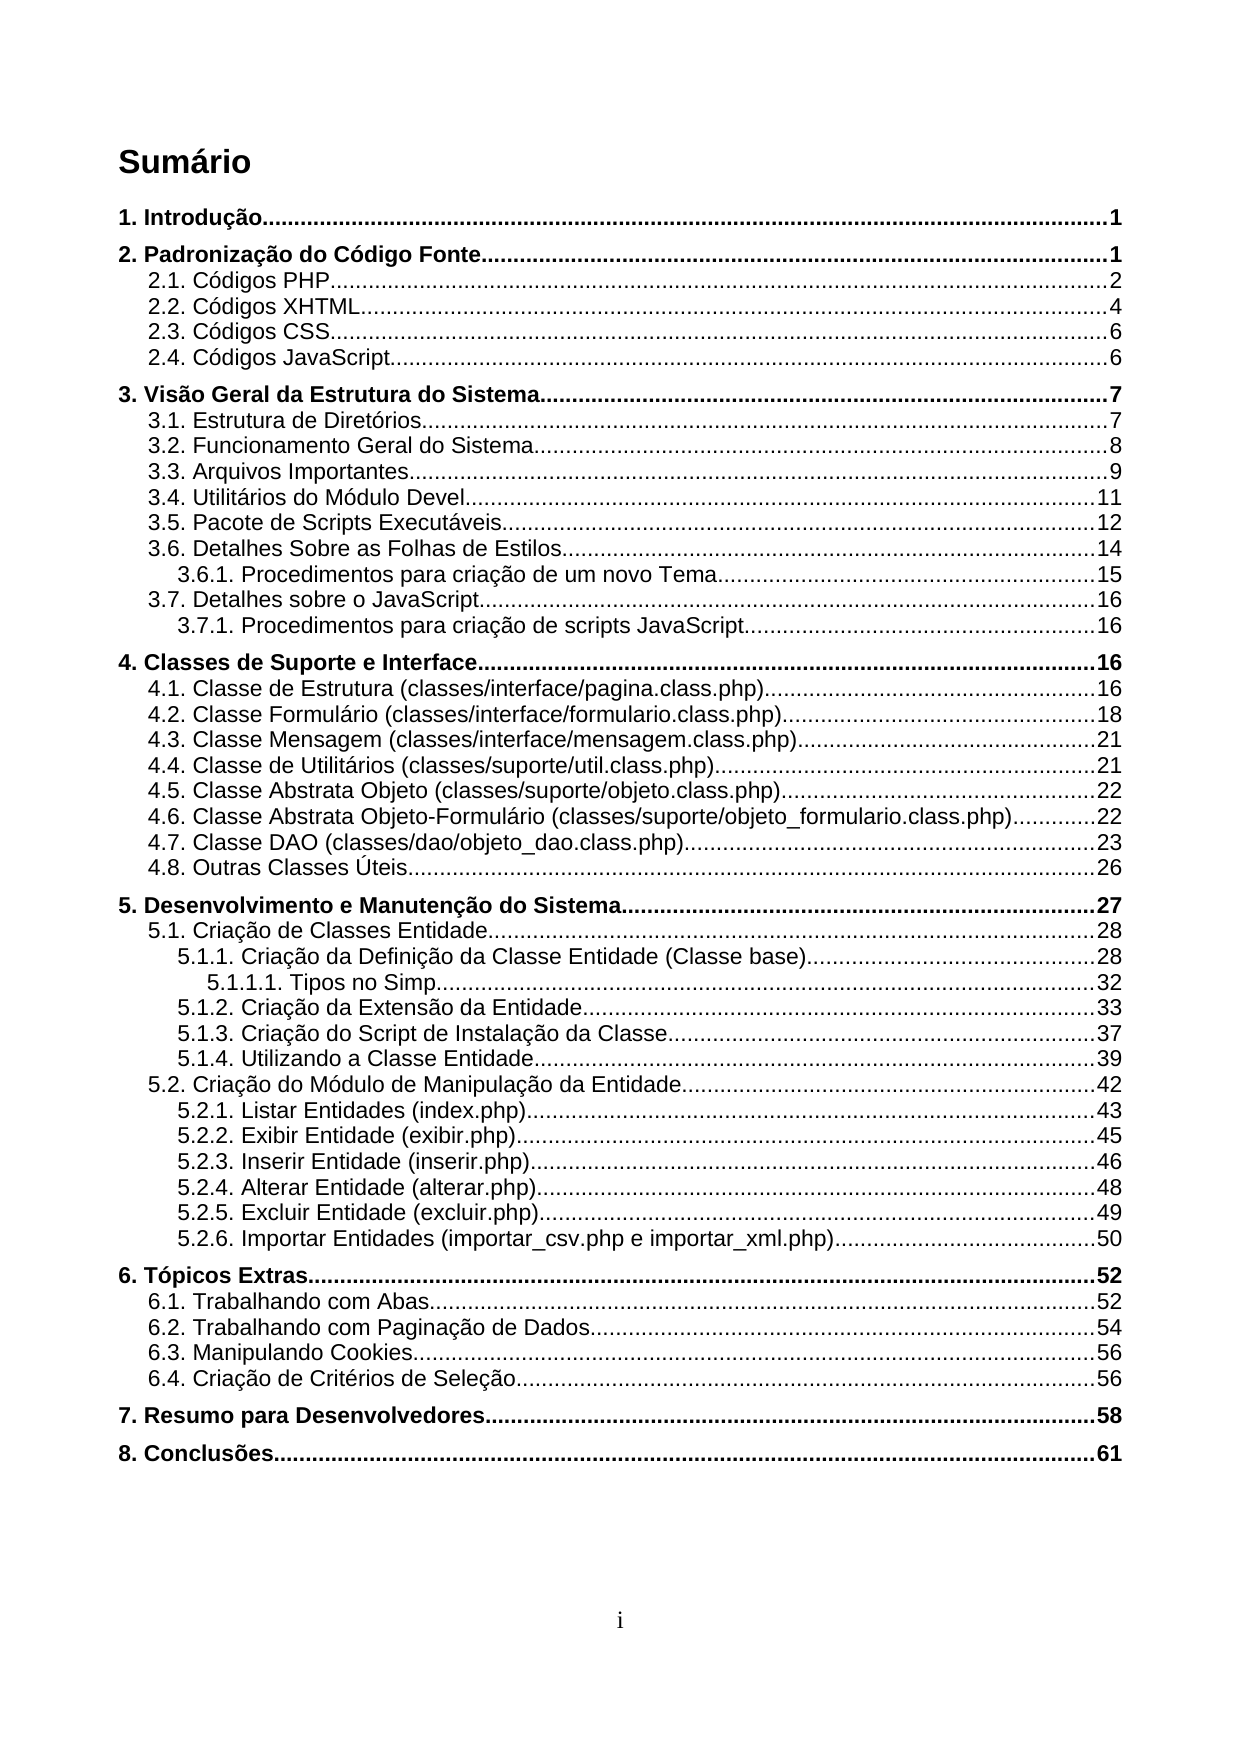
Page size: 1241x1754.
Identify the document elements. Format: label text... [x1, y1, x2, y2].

text 4.6. Classe Abstrata Objeto-Formulário (classes/suporte/objeto_formulario.class.php) 22 [148, 804, 1122, 829]
text 2.2. Códigos XHTML 4 [148, 293, 1122, 319]
text 5.2. Criação do Módulo de Manipulação da Entidade 42 [148, 1072, 1122, 1097]
text 3.4. Utilitários do Módulo Devel 11 [148, 484, 1122, 510]
text 2. Padronização do Código Fonte 1 [118, 242, 1122, 268]
text 2.3. Códigos CSS 6 [148, 319, 1122, 344]
text 5.1.4. Utilizando a Classe Entidade 39 [177, 1046, 1122, 1072]
text 8. Conclusões 61 [118, 1440, 1122, 1466]
text 6.2. Trabalhando com Paginação de Dados 54 [148, 1314, 1122, 1340]
text 6.3. Manipulando Cookies 56 [148, 1340, 1122, 1365]
text 4.2. Classe Formulário (classes/interface/formulario.class.php) 18 [148, 701, 1122, 727]
text 3.6. Detalhes Sobre as Folhas de Estilos 14 [148, 536, 1122, 561]
text 6. Tópicos Extras 52 [118, 1263, 1122, 1288]
text 4.3. Classe Mensagem (classes/interface/mensagem.class.php) 21 [148, 727, 1122, 752]
text 3.6.1. Procedimentos para criação de um novo Tema 15 [177, 561, 1122, 587]
text 3.7. Detalhes sobre o JavaScript 16 [148, 587, 1122, 613]
text 4.8. Outras Classes Úteis 26 [148, 855, 1122, 881]
text 4.4. Classe de Utilitários (classes/suporte/util.class.php) 21 [148, 752, 1122, 778]
text 2.4. Códigos JavaScript 6 [148, 344, 1122, 370]
text 6.4. Criação de Critérios de Seleção 56 [148, 1365, 1122, 1391]
text 3.7.1. Procedimentos para criação de scripts JavaScript 16 [177, 613, 1122, 638]
text 2.1. Códigos PHP 2 [148, 268, 1122, 293]
text 5.2.5. Excluir Entidade (excluir.php) 49 [177, 1200, 1122, 1226]
text 4.1. Classe de Estrutura (classes/interface/pagina.class.php) 16 [148, 676, 1122, 701]
text 4.7. Classe DAO (classes/dao/objeto_dao.class.php) 23 [148, 829, 1122, 855]
text 3. Visão Geral da Estrutura do Sistema 7 [118, 382, 1122, 408]
text 5. Desenvolvimento e Manutenção do Sistema 27 [118, 892, 1122, 918]
text 5.1.3. Criação do Script de Instalação da Classe 37 [177, 1021, 1122, 1046]
text 4.5. Classe Abstrata Objeto (classes/suporte/objeto.class.php) 22 [148, 778, 1122, 804]
text 5.2.4. Alterar Entidade (alterar.php) 48 [177, 1174, 1122, 1200]
text 5.2.1. Listar Entidades (index.php) 43 [177, 1097, 1122, 1123]
text 5.1.1. Criação da Definição da Classe Entidade (Classe base) 28 [177, 944, 1122, 969]
text 5.2.2. Exibir Entidade (exibir.php) 45 [177, 1123, 1122, 1149]
text 6.1. Trabalhando com Abas 52 [148, 1288, 1122, 1314]
text 3.3. Arquivos Importantes 9 [148, 459, 1122, 484]
text 3.2. Funcionamento Geral do Sistema 8 [148, 433, 1122, 459]
text 5.1.1.1. Tipos no Simp 32 [207, 969, 1122, 995]
text 1. Introdução 1 [118, 205, 1122, 230]
text 5.1.2. Criação da Extensão da Entidade 33 [177, 995, 1122, 1021]
text 3.5. Pacote de Scripts Executáveis 12 [148, 510, 1122, 536]
text 4. Classes de Suporte e Interface 16 [118, 650, 1122, 676]
text 5.1. Criação de Classes Entidade 28 [148, 918, 1122, 944]
text 7. Resumo para Desenvolvedores 58 [118, 1403, 1122, 1428]
text 5.2.6. Importar Entidades (importar_csv.php e importar_xml.php) 50 [177, 1226, 1122, 1251]
text 3.1. Estrutura de Diretórios 7 [148, 408, 1122, 433]
text 5.2.3. Inserir Entidade (inserir.php) 46 [177, 1149, 1122, 1174]
subtitle Sumário [118, 143, 1122, 180]
